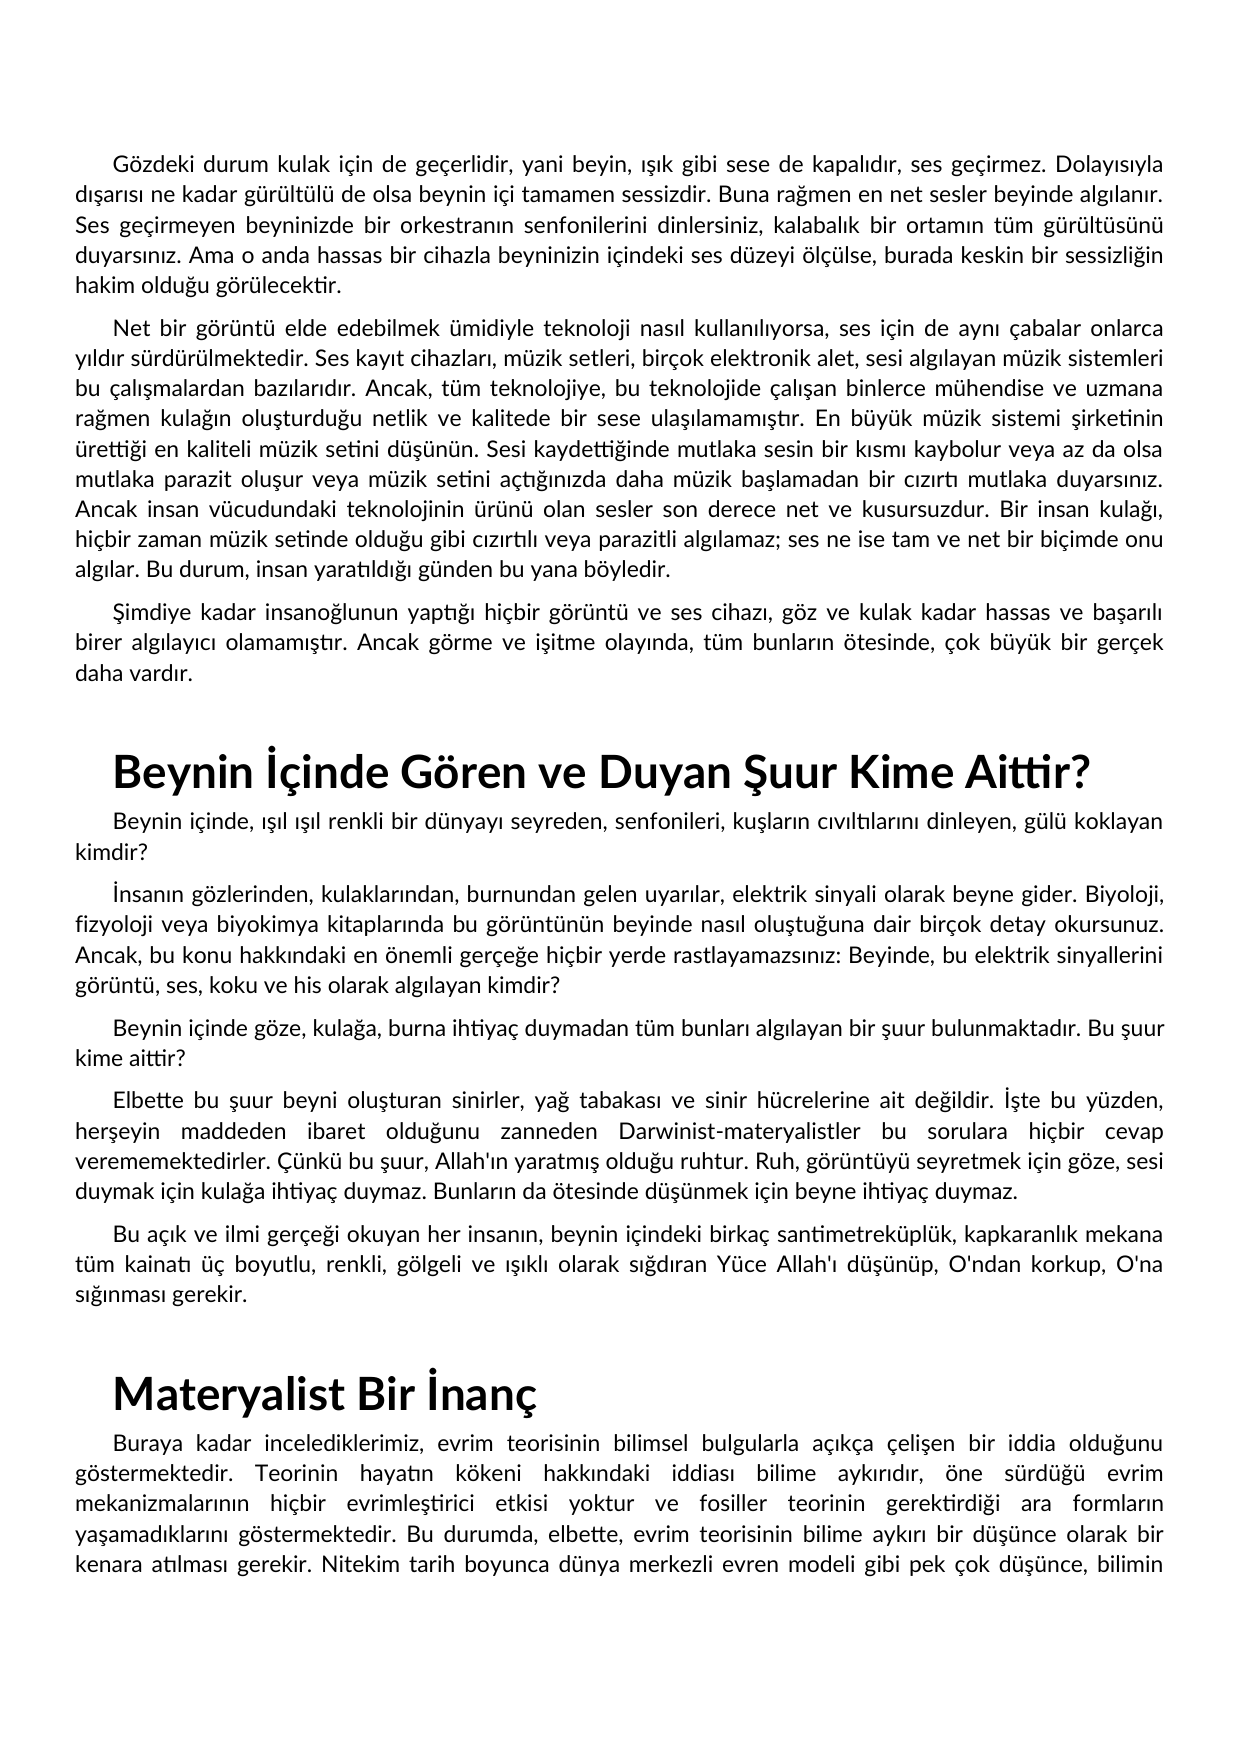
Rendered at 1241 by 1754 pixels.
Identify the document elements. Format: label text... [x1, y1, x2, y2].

subtitle Materyalist Bir İnanç [112, 1365, 1165, 1420]
text Net bir görüntü elde edebilmek ümidiyle teknoloji nasıl kullanılıyorsa, ses için de aynı çabalar onlarca yıldır sürdürülmektedir. Ses kayıt cihazları, müzik setleri, birçok elektronik alet, sesi algılayan müzik sistemleri bu çalışmalardan bazılarıdır. Ancak, tüm teknolojiye, bu teknolojide çalışan binlerce mühendise ve uzmana rağmen kulağın oluşturduğu netlik ve kalitede bir sese ulaşılamamıştır. En büyük müzik sistemi şirketinin ürettiği en kaliteli müzik setini düşünün. Sesi kaydettiğinde mutlaka sesin bir kısmı kaybolur veya az da olsa mutlaka parazit oluşur veya müzik setini açtığınızda daha müzik başlamadan bir cızırtı mutlaka duyarsınız. Ancak insan vücudundaki teknolojinin ürünü olan sesler son derece net ve kusursuzdur. Bir insan kulağı, hiçbir zaman müzik setinde olduğu gibi cızırtılı veya parazitli algılamaz; ses ne ise tam ve net bir biçimde onu algılar. Bu durum, insan yaratıldığı günden bu yana böyledir. [75, 313, 1165, 583]
subtitle Beynin İçinde Gören ve Duyan Şuur Kime Aittir? [112, 744, 1165, 799]
text Beynin içinde, ışıl ışıl renkli bir dünyayı seyreden, senfonileri, kuşların cıvıltılarını dinleyen, gülü koklayan kimdir? [75, 807, 1165, 865]
text Buraya kadar incelediklerimiz, evrim teorisinin bilimsel bulgularla açıkça çelişen bir iddia olduğunu göstermektedir. Teorinin hayatın kökeni hakkındaki iddiası bilime aykırıdır, öne sürdüğü evrim mekanizmalarının hiçbir evrimleştirici etkisi yoktur ve fosiller teorinin gerektirdiği ara formların yaşamadıklarını göstermektedir. Bu durumda, elbette, evrim teorisinin bilime aykırı bir düşünce olarak bir kenara atılması gerekir. Nitekim tarih boyunca dünya merkezli evren modeli gibi pek çok düşünce, bilimin [75, 1429, 1165, 1577]
text Elbette bu şuur beyni oluşturan sinirler, yağ tabakası ve sinir hücrelerine ait değildir. İşte bu yüzden, herşeyin maddeden ibaret olduğunu zanneden Darwinist-materyalistler bu sorulara hiçbir cevap verememektedirler. Çünkü bu şuur, Allah'ın yaratmış olduğu ruhtur. Ruh, görüntüyü seyretmek için göze, sesi duymak için kulağa ihtiyaç duymaz. Bunların da ötesinde düşünmek için beyne ihtiyaç duymaz. [75, 1086, 1165, 1204]
text Bu açık ve ilmi gerçeği okuyan her insanın, beynin içindeki birkaç santimetreküplük, kapkaranlık mekana tüm kainatı üç boyutlu, renkli, gölgeli ve ışıklı olarak sığdıran Yüce Allah'ı düşünüp, O'ndan korkup, O'na sığınması gerekir. [75, 1219, 1165, 1307]
text Beynin içinde göze, kulağa, burna ihtiyaç duymadan tüm bunları algılayan bir şuur bulunmaktadır. Bu şuur kime aittir? [75, 1013, 1165, 1071]
text Gözdeki durum kulak için de geçerlidir, yani beyin, ışık gibi sese de kapalıdır, ses geçirmez. Dolayısıyla dışarısı ne kadar gürültülü de olsa beynin içi tamamen sessizdir. Buna rağmen en net sesler beyinde algılanır. Ses geçirmeyen beyninizde bir orkestranın senfonilerini dinlersiniz, kalabalık bir ortamın tüm gürültüsünü duyarsınız. Ama o anda hassas bir cihazla beyninizin içindeki ses düzeyi ölçülse, burada keskin bir sessizliğin hakim olduğu görülecektir. [75, 150, 1165, 298]
text İnsanın gözlerinden, kulaklarından, burnundan gelen uyarılar, elektrik sinyali olarak beyne gider. Biyoloji, fizyoloji veya biyokimya kitaplarında bu görüntünün beyinde nasıl oluştuğuna dair birçok detay okursunuz. Ancak, bu konu hakkındaki en önemli gerçeğe hiçbir yerde rastlayamazsınız: Beyinde, bu elektrik sinyallerini görüntü, ses, koku ve his olarak algılayan kimdir? [75, 880, 1165, 998]
text Şimdiye kadar insanoğlunun yaptığı hiçbir görüntü ve ses cihazı, göz ve kulak kadar hassas ve başarılı birer algılayıcı olamamıştır. Ancak görme ve işitme olayında, tüm bunların ötesinde, çok büyük bir gerçek daha vardır. [75, 598, 1165, 686]
